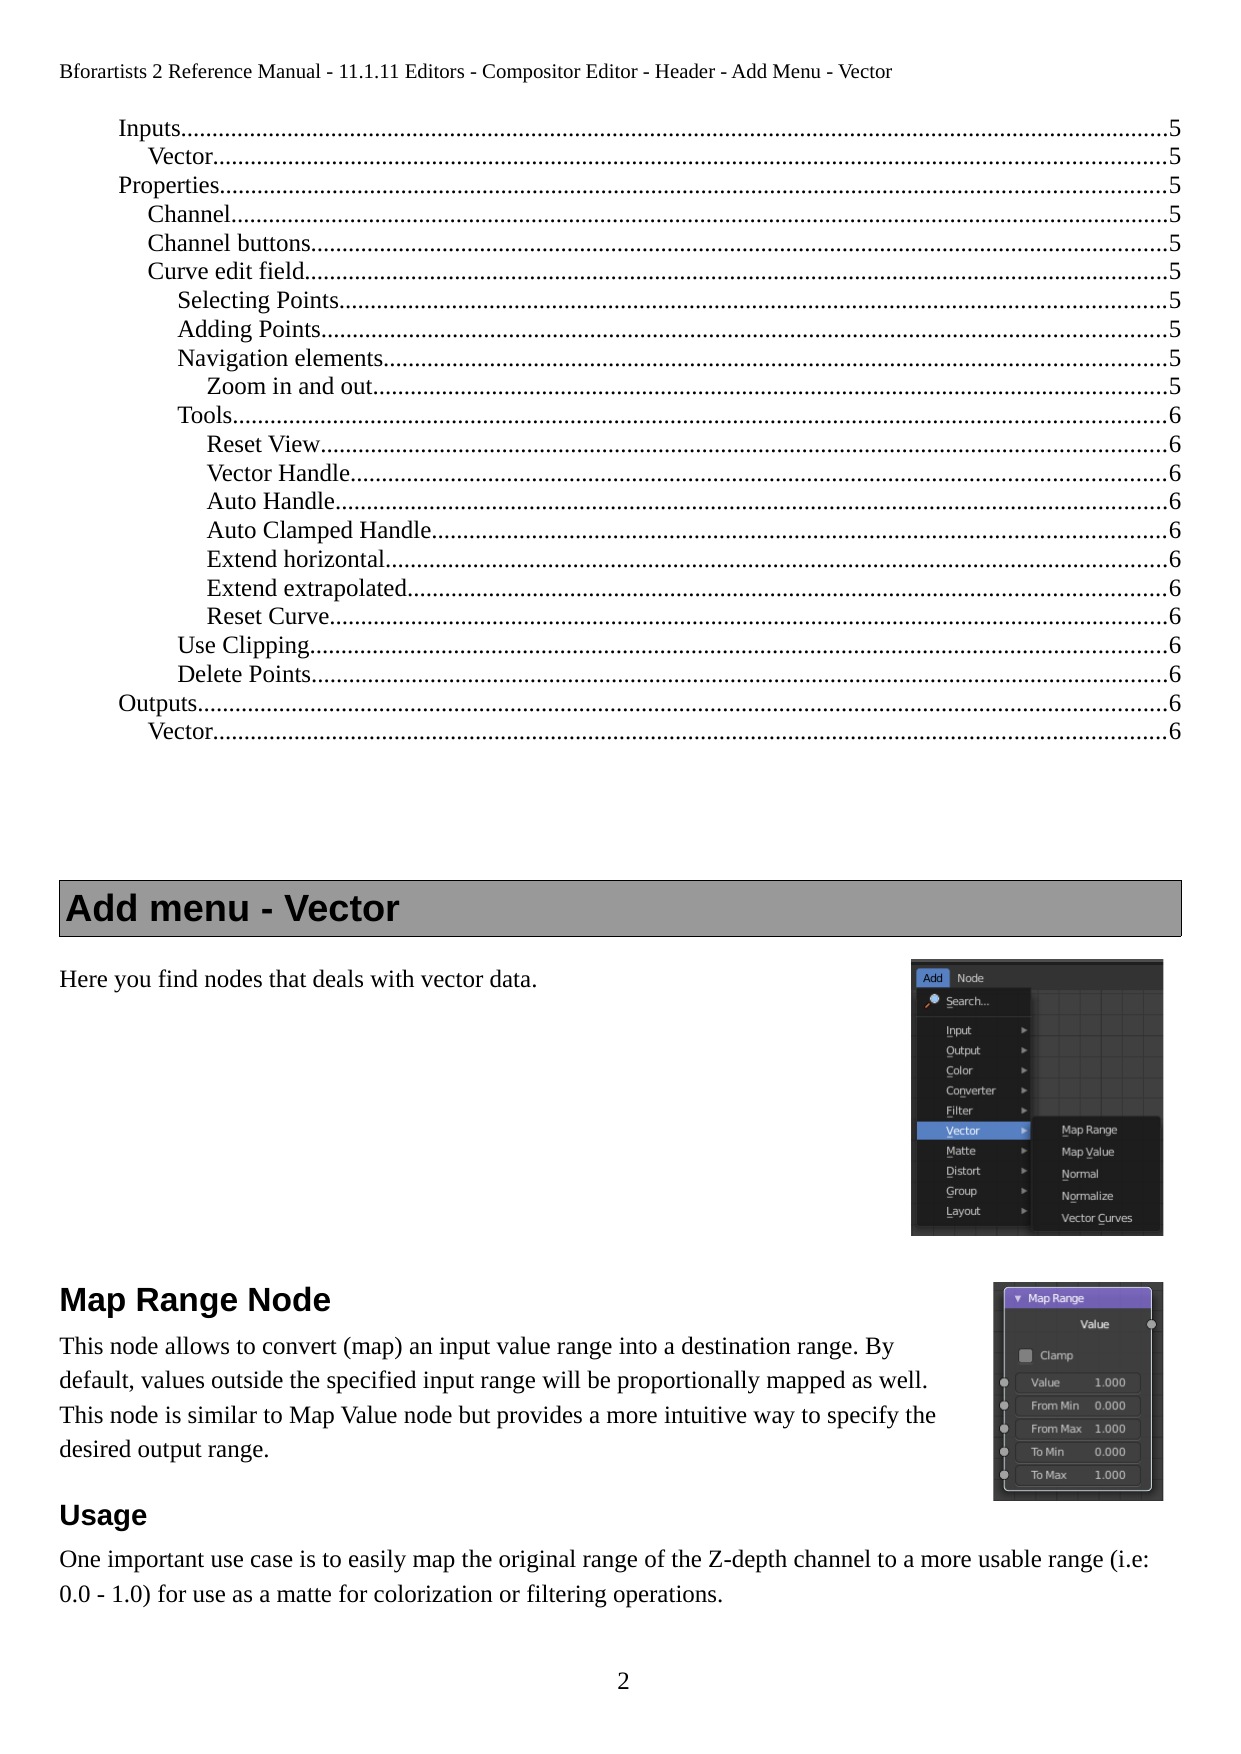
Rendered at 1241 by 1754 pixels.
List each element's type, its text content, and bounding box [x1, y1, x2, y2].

text Inputs 5 [118, 113, 1181, 141]
text Here you find nodes that deals with vector data. [59, 964, 911, 993]
text One important use case is to easily map the original range of the Z-depth channel to a more usable range (i.e: 0.0 - 1.0) for use as a matte for colorization or filtering operations. [59, 1544, 1181, 1607]
text Properties 5 [118, 170, 1181, 199]
text Navigation elements 5 [177, 343, 1181, 371]
text Auto Handle 6 [206, 486, 1181, 515]
text Selecting Points 5 [177, 285, 1181, 314]
picture [993, 1282, 1164, 1501]
picture [911, 959, 1164, 1236]
text Vector 6 [147, 716, 1181, 745]
text Use Clipping 6 [177, 630, 1181, 659]
text Delete Points 6 [177, 659, 1181, 688]
subtitle Usage [59, 1498, 1181, 1532]
text Channel buttons 5 [147, 228, 1181, 256]
text This node allows to convert (map) an input value range into a destination range. By default, values outside the specified input range will be proportionally mapped as well. This node is similar to Map Value node but provides a more intuitive way to specify the desired output range. [59, 1331, 993, 1463]
text Vector Handle 6 [206, 458, 1181, 486]
text Channel 5 [147, 199, 1181, 228]
text Zoom in and out 5 [206, 371, 1181, 400]
table_header Add menu - Vector [60, 881, 1181, 936]
subtitle Map Range Node [59, 1280, 1181, 1318]
text Reset View 6 [206, 429, 1181, 458]
text Adding Points 5 [177, 314, 1181, 343]
text Tools 6 [177, 400, 1181, 429]
text Reset Curve 6 [206, 601, 1181, 630]
text Curve edit field 5 [147, 256, 1181, 285]
text Extend extrapolated 6 [206, 573, 1181, 601]
text Auto Clamped Handle 6 [206, 515, 1181, 544]
text Vector 5 [147, 141, 1181, 170]
text Extend horizontal 6 [206, 544, 1181, 573]
text Outputs 6 [118, 688, 1181, 716]
